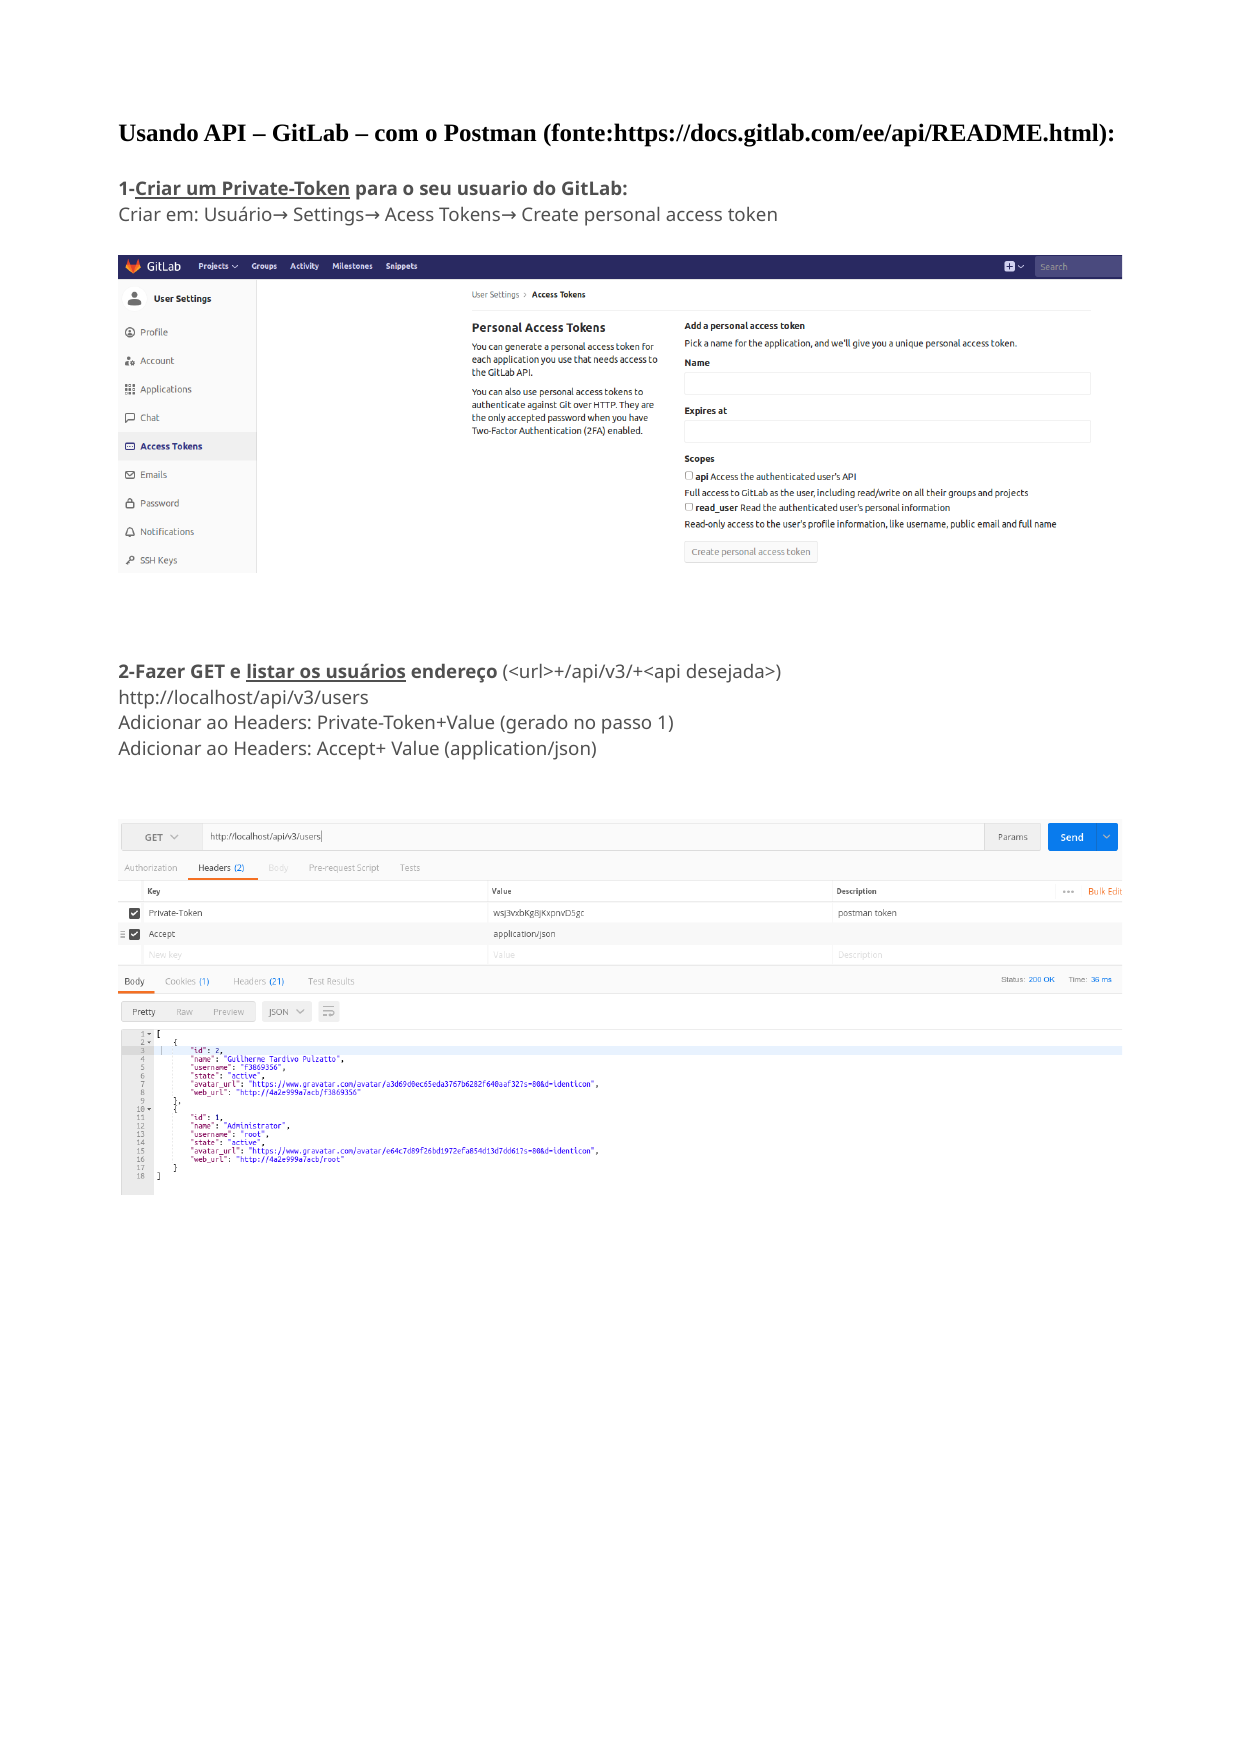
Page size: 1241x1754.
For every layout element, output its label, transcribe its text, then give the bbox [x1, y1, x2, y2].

picture [118, 255, 1123, 573]
text Criar em: Usuário→ Settings→ Acess Tokens→ Create personal access token [118, 201, 1122, 227]
picture [118, 819, 1123, 1195]
text 2-Fazer GET e listar os usuários endereço (<url>+/api/v3/+<api desejada>) [118, 659, 1122, 684]
text 1-Criar um Private-Token para o seu usuario do GitLab: [118, 176, 1122, 201]
text Adicionar ao Headers: Private-Token+Value (gerado no passo 1) [118, 710, 1122, 735]
text Adicionar ao Headers: Accept+ Value (application/json) [118, 735, 1122, 761]
text Usando API – GitLab – com o Postman (fonte:https://docs.gitlab.com/ee/api/README.html): [118, 118, 1122, 147]
text http://localhost/api/v3/users [118, 684, 1122, 710]
